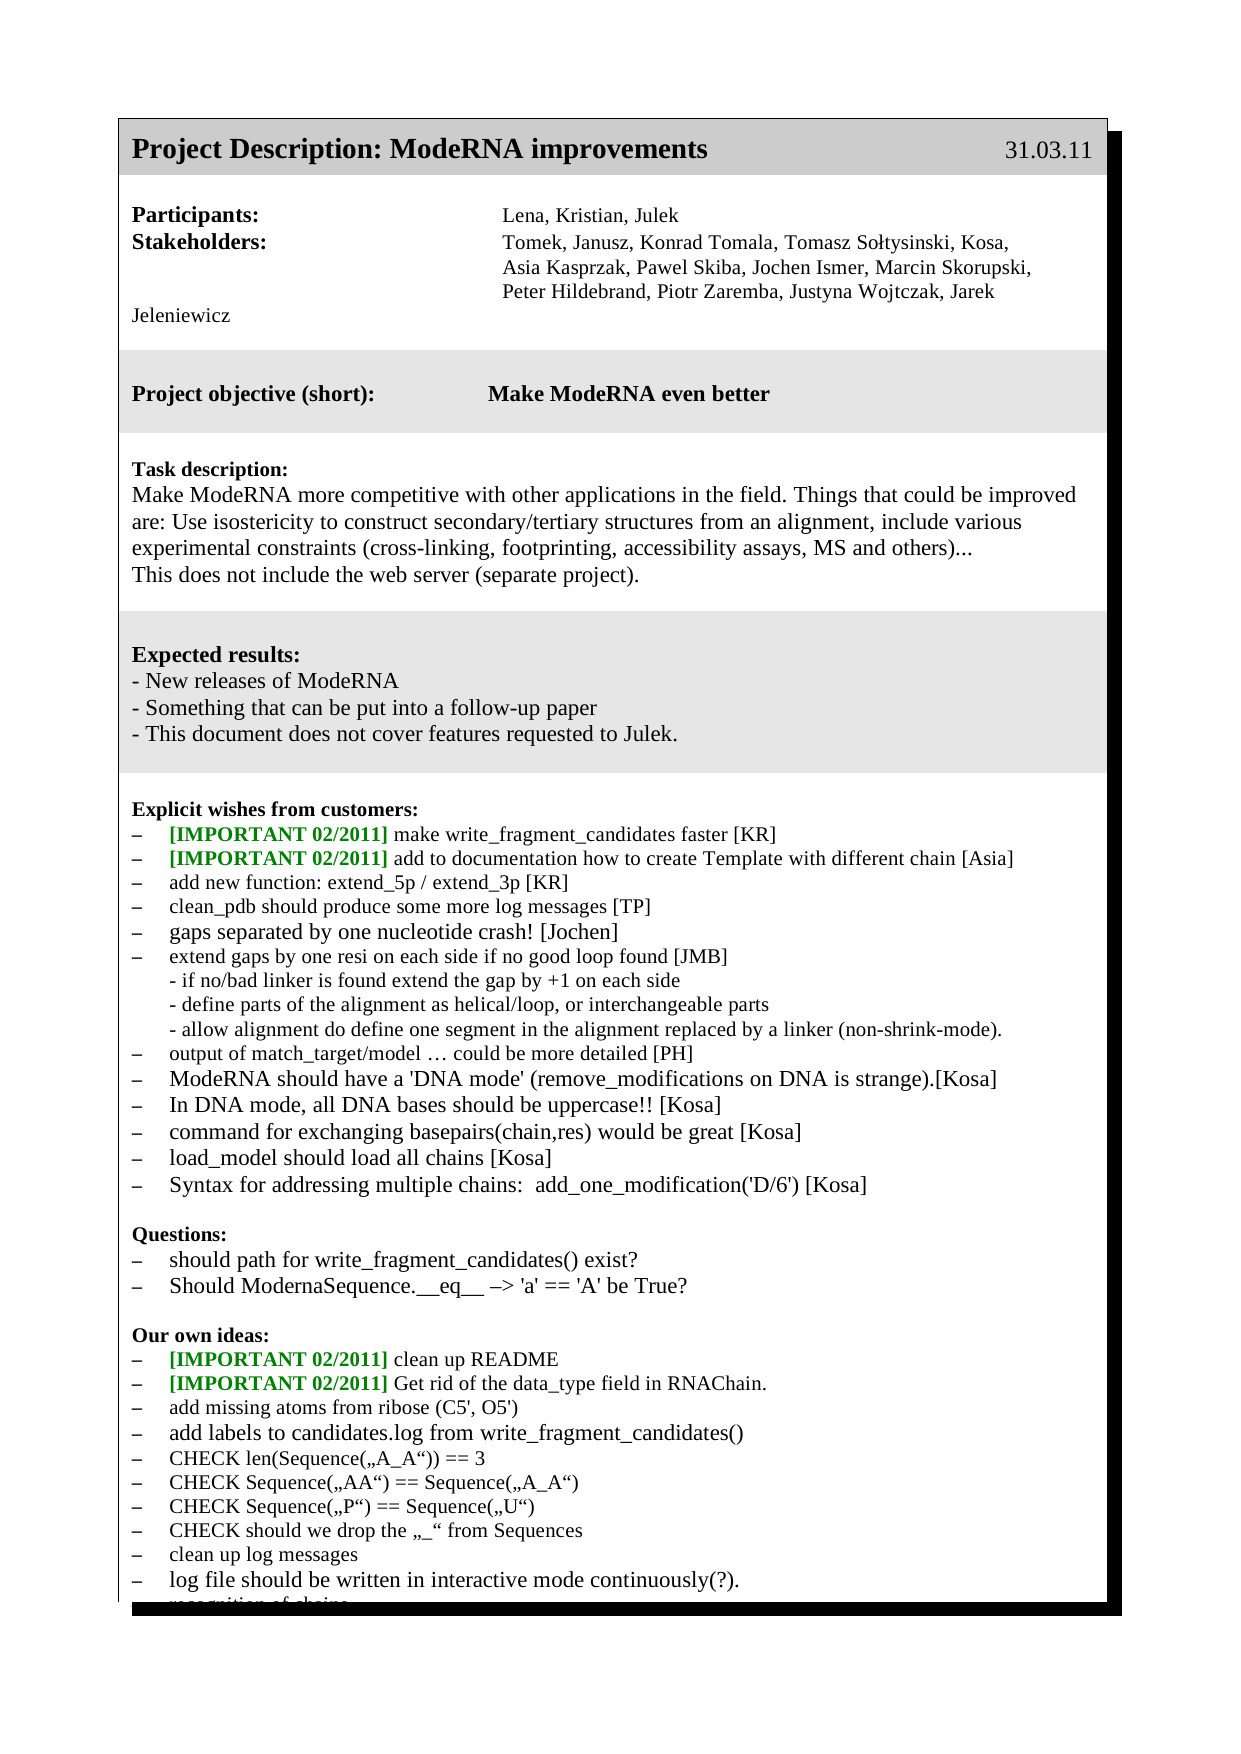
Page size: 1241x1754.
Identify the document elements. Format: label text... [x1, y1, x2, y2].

list CHECK len(Sequence(„A_A“)) == 3 [119, 1444, 1107, 1468]
list output of match_target/model … could be more detailed [PH] [119, 1039, 1107, 1063]
list [IMPORTANT 02/2011] make write_fragment_candidates faster [KR] [119, 820, 1107, 844]
text Make ModeRNA more competitive with other applications in the field. Things that could be improved are: Use isostericity to construct secondary/tertiary structures from an alignment, include various experimental constraints (cross-linking, footprinting, accessibility assays, MS and others)... [119, 478, 1107, 558]
list clean up log messages [119, 1541, 1107, 1565]
list Should ModernaSequence.__eq__ –> 'a' == 'A' be True? [119, 1271, 1107, 1298]
text Stakeholders: Tomek, Janusz, Konrad Tomala, Tomasz Sołtysinski, Kosa, Asia Kasprzak, Pawel Skiba, Jochen Ismer, Marcin Skorupski, Peter Hildebrand, Piotr Zaremba, Justyna Wojtczak, Jarek Jeleniewicz [119, 225, 1107, 327]
list load_model should load all chains [Kosa] [119, 1143, 1107, 1170]
text Expected results: - New releases of ModeRNA [119, 637, 1107, 692]
list should path for write_fragment_candidates() exist? [119, 1244, 1107, 1271]
list Syntax for addressing multiple chains: add_one_modification('D/6') [Kosa] [119, 1170, 1107, 1197]
list - define parts of the alignment as helical/loop, or interchangeable parts [119, 991, 1107, 1015]
list [IMPORTANT 02/2011] add to documentation how to create Template with different chain [Asia] [119, 844, 1107, 868]
list - allow alignment do define one segment in the alignment replaced by a linker (non-shrink-mode). [119, 1015, 1107, 1039]
text - Something that can be put into a follow-up paper - This document does not cover features requested to Julek. [119, 692, 1107, 746]
list [IMPORTANT 02/2011] clean up README [119, 1346, 1107, 1370]
text Project Description: ModeRNA improvements 31.03.11 [119, 128, 1107, 164]
text Participants: Lena, Kristian, Julek [119, 198, 1107, 225]
list gaps separated by one nucleotide crash! [Jochen] [119, 917, 1107, 943]
list ModeRNA should have a 'DNA mode' (remove_modifications on DNA is strange).[Kosa] [119, 1063, 1107, 1090]
list [IMPORTANT 02/2011] Get rid of the data_type field in RNAChain. [119, 1370, 1107, 1394]
list clean_pdb should produce some more log messages [TP] [119, 892, 1107, 917]
text Project objective (short): Make ModeRNA even better [119, 377, 1107, 403]
list add new function: extend_5p / extend_3p [KR] [119, 868, 1107, 892]
list CHECK should we drop the „_“ from Sequences [119, 1517, 1107, 1541]
list add labels to candidates.log from write_fragment_candidates() [119, 1418, 1107, 1444]
list recognition of chains [118, 1591, 1107, 1616]
text Questions: [119, 1220, 1107, 1244]
list log file should be written in interactive mode continuously(?). [119, 1565, 1107, 1591]
text This does not include the web server (separate project). [119, 558, 1107, 587]
list CHECK Sequence(„AA“) == Sequence(„A_A“) [119, 1468, 1107, 1492]
text Task description: [119, 454, 1107, 478]
list CHECK Sequence(„P“) == Sequence(„U“) [119, 1492, 1107, 1517]
list extend gaps by one resi on each side if no good loop found [JMB] - if no/bad linker is found extend the gap by +1 on each side [119, 943, 1107, 991]
text Explicit wishes from customers: [119, 796, 1107, 820]
list command for exchanging basepairs(chain,res) would be great [Kosa] [119, 1117, 1107, 1143]
list In DNA mode, all DNA bases should be uppercase!! [Kosa] [119, 1090, 1107, 1117]
list add missing atoms from ribose (C5', O5') [119, 1394, 1107, 1418]
text Our own ideas: [119, 1319, 1107, 1346]
